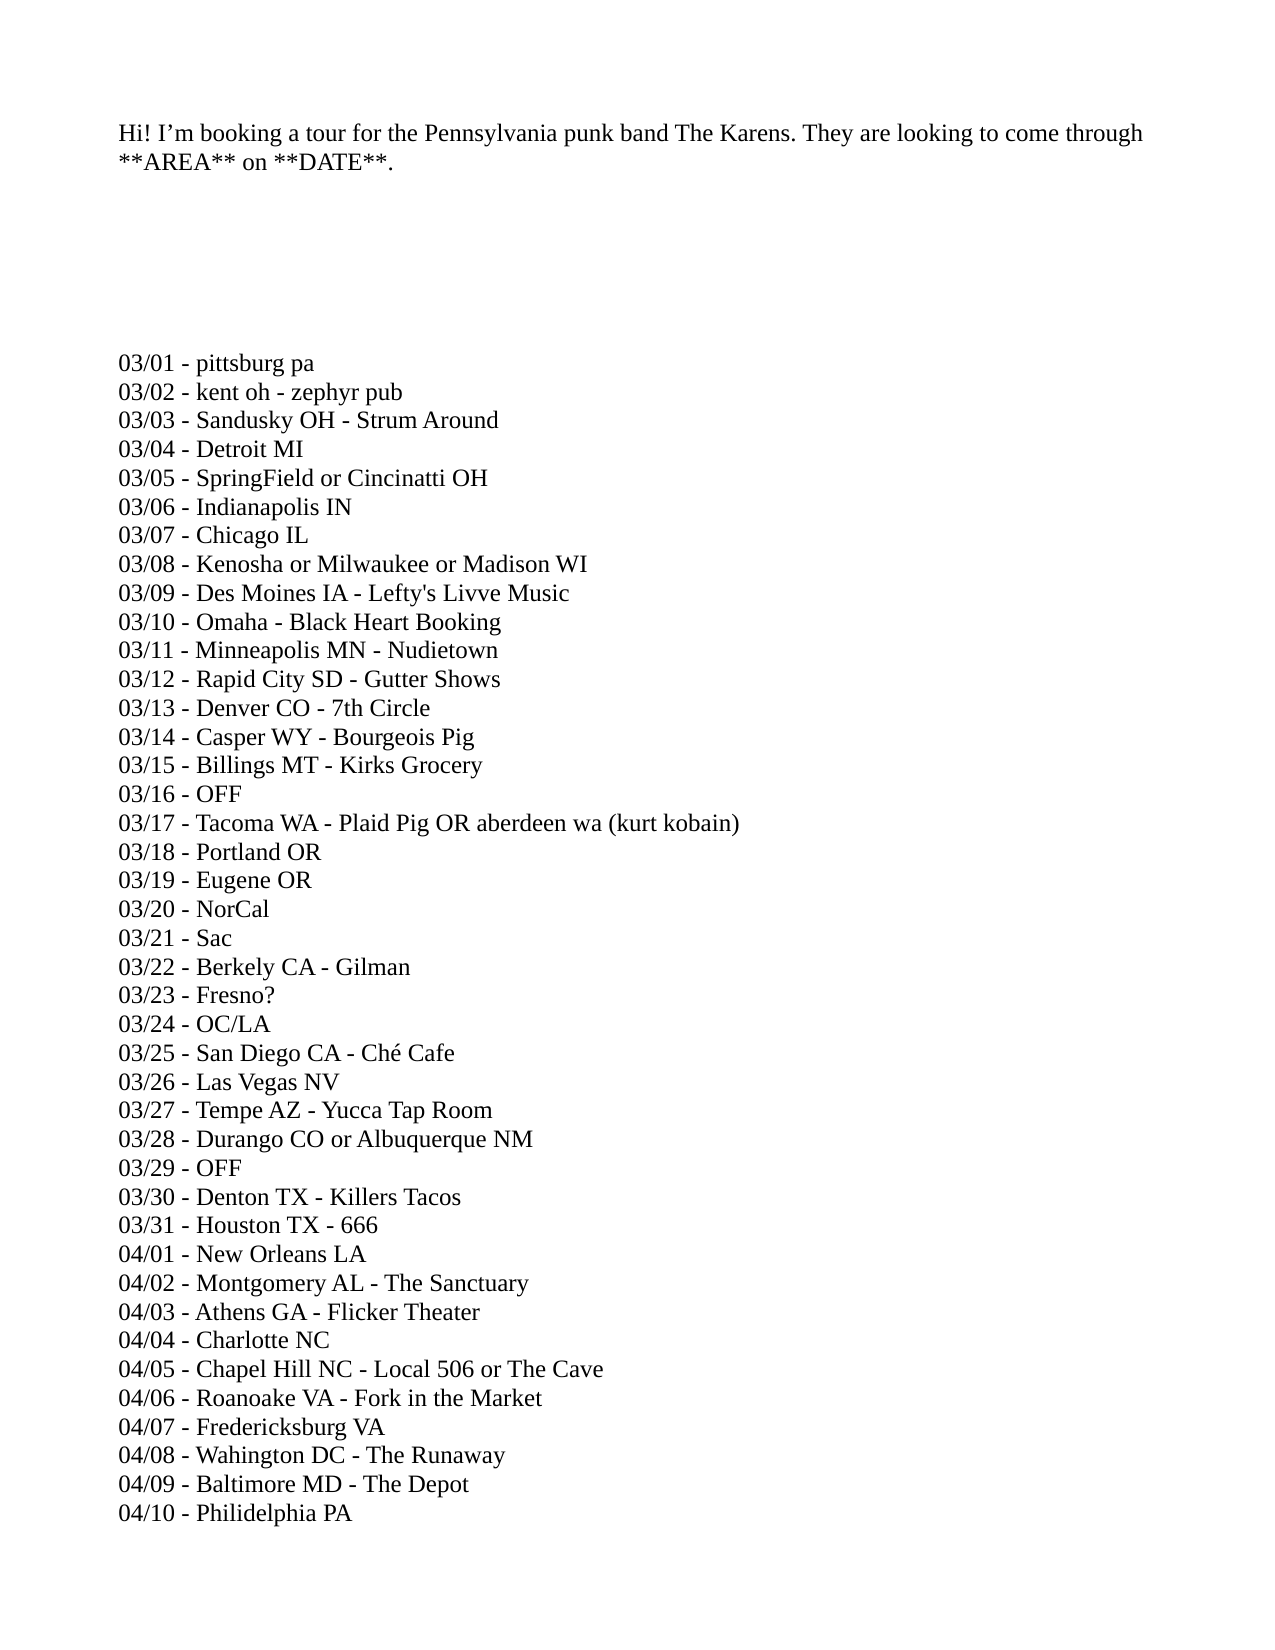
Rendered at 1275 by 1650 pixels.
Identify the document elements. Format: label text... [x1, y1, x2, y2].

text 03/07 - Chicago IL [118, 521, 1157, 549]
text 03/08 - Kenosha or Milwaukee or Madison WI [118, 549, 1157, 578]
text 03/01 - pittsburg pa [118, 348, 1157, 377]
text 03/19 - Eugene OR [118, 866, 1157, 894]
text 03/24 - OC/LA [118, 1009, 1157, 1038]
text 03/12 - Rapid City SD - Gutter Shows [118, 664, 1157, 693]
text 03/28 - Durango CO or Albuquerque NM [118, 1124, 1157, 1153]
text 04/07 - Fredericksburg VA [118, 1412, 1157, 1441]
text 03/04 - Detroit MI [118, 434, 1157, 463]
text 03/29 - OFF [118, 1153, 1157, 1182]
text 03/06 - Indianapolis IN [118, 492, 1157, 521]
text 03/31 - Houston TX - 666 [118, 1211, 1157, 1239]
text 03/30 - Denton TX - Killers Tacos [118, 1182, 1157, 1211]
text 04/09 - Baltimore MD - The Depot [118, 1469, 1157, 1498]
text 03/09 - Des Moines IA - Lefty's Livve Music [118, 578, 1157, 607]
text 03/02 - kent oh - zephyr pub [118, 377, 1157, 406]
text 03/17 - Tacoma WA - Plaid Pig OR aberdeen wa (kurt kobain) [118, 808, 1157, 837]
text 04/02 - Montgomery AL - The Sanctuary [118, 1268, 1157, 1297]
text 04/01 - New Orleans LA [118, 1239, 1157, 1268]
text 04/06 - Roanoake VA - Fork in the Market [118, 1383, 1157, 1412]
text 04/05 - Chapel Hill NC - Local 506 or The Cave [118, 1354, 1157, 1383]
text 03/20 - NorCal [118, 894, 1157, 923]
text 03/22 - Berkely CA - Gilman [118, 952, 1157, 981]
text 03/05 - SpringField or Cincinatti OH [118, 463, 1157, 492]
text 03/15 - Billings MT - Kirks Grocery [118, 751, 1157, 779]
text 03/25 - San Diego CA - Ché Cafe [118, 1038, 1157, 1067]
text 03/11 - Minneapolis MN - Nudietown [118, 636, 1157, 664]
text 03/03 - Sandusky OH - Strum Around [118, 406, 1157, 434]
text 03/26 - Las Vegas NV [118, 1067, 1157, 1096]
text Hi! I’m booking a tour for the Pennsylvania punk band The Karens. They are looking to come through **AREA** on **DATE**. [118, 118, 1157, 176]
text 03/27 - Tempe AZ - Yucca Tap Room [118, 1096, 1157, 1124]
text 03/23 - Fresno? [118, 981, 1157, 1009]
text 03/16 - OFF [118, 779, 1157, 808]
text 03/14 - Casper WY - Bourgeois Pig [118, 722, 1157, 751]
text 03/21 - Sac [118, 923, 1157, 952]
text 03/13 - Denver CO - 7th Circle [118, 693, 1157, 722]
text 04/08 - Wahington DC - The Runaway [118, 1441, 1157, 1469]
text 04/04 - Charlotte NC [118, 1326, 1157, 1354]
text 03/10 - Omaha - Black Heart Booking [118, 607, 1157, 636]
text 04/10 - Philidelphia PA [118, 1498, 1157, 1527]
text 04/03 - Athens GA - Flicker Theater [118, 1297, 1157, 1326]
text 03/18 - Portland OR [118, 837, 1157, 866]
